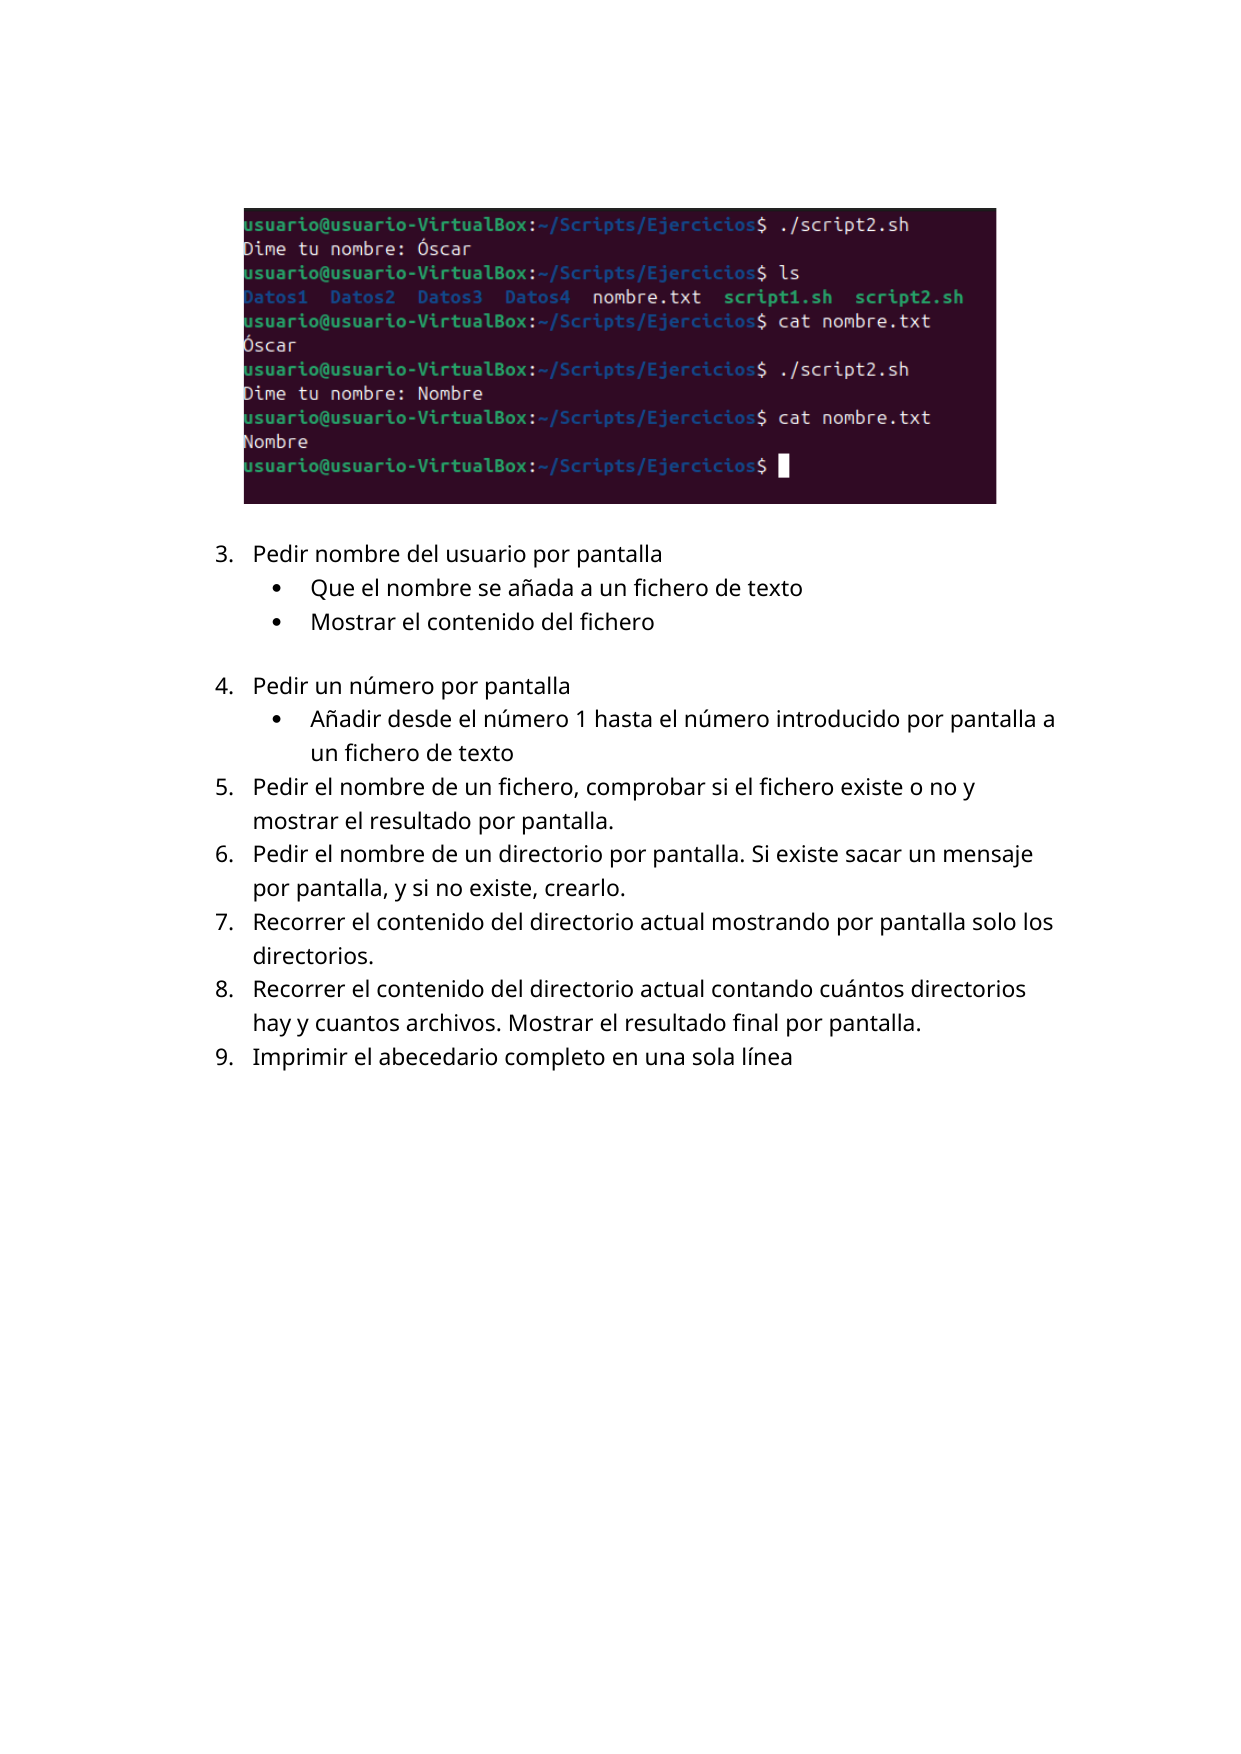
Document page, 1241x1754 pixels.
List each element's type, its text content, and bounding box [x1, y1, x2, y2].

list Pedir un número por pantalla [215, 670, 1063, 701]
list Imprimir el abecedario completo en una sola línea [215, 1041, 1063, 1072]
list Recorrer el contenido del directorio actual mostrando por pantalla solo los directorios. [215, 906, 1063, 971]
picture [243, 208, 997, 504]
list Recorrer el contenido del directorio actual contando cuántos directorios hay y cuantos archivos. Mostrar el resultado final por pantalla. [215, 973, 1063, 1038]
list Añadir desde el número 1 hasta el número introducido por pantalla a un fichero de texto [273, 703, 1063, 768]
list Pedir el nombre de un fichero, comprobar si el fichero existe o no y mostrar el resultado por pantalla. [215, 771, 1063, 836]
list Mostrar el contenido del fichero [273, 606, 1063, 637]
list Que el nombre se añada a un fichero de texto [273, 572, 1063, 603]
list Pedir nombre del usuario por pantalla [215, 538, 1063, 569]
list Pedir el nombre de un directorio por pantalla. Si existe sacar un mensaje por pantalla, y si no existe, crearlo. [215, 838, 1063, 903]
